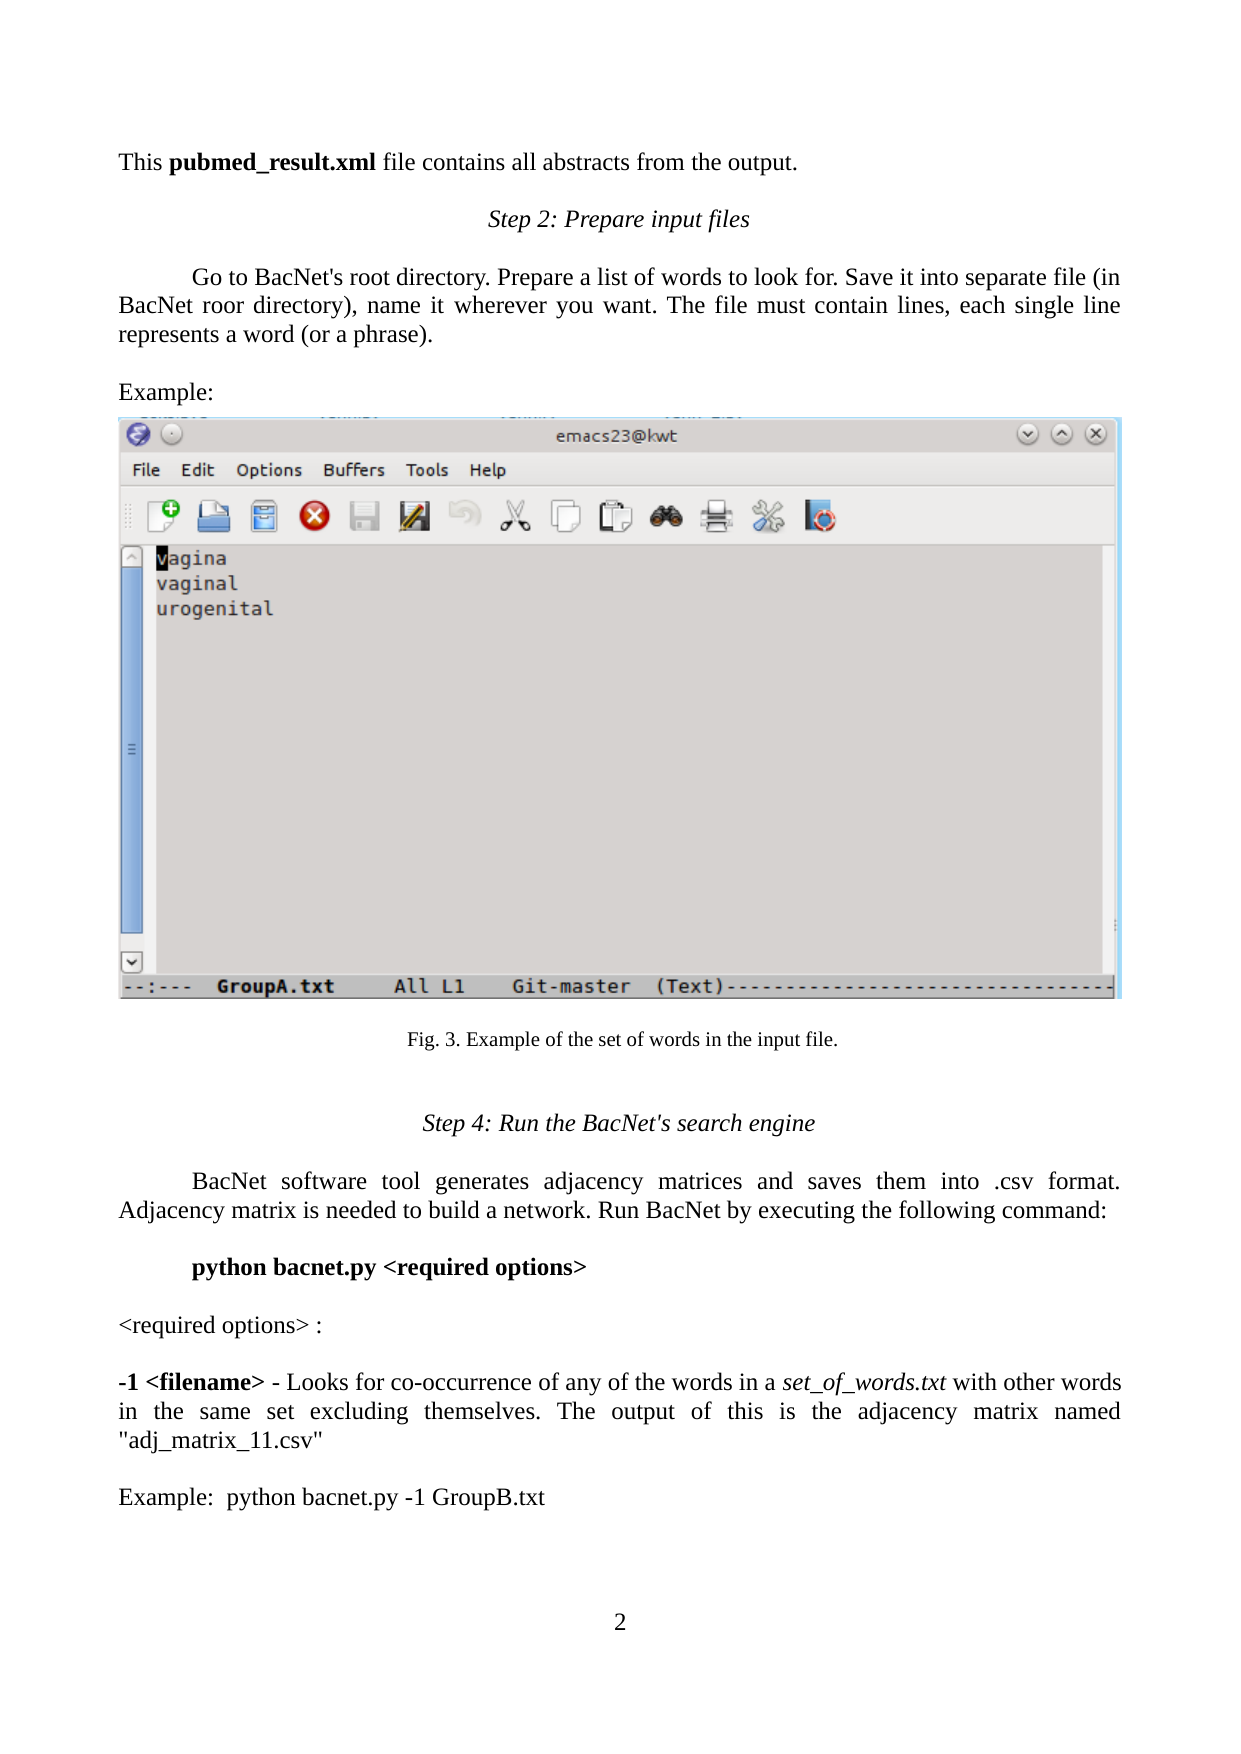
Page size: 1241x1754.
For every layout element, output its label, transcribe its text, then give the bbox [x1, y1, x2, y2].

text <required options> : [118, 1310, 1122, 1338]
text Go to BacNet's root directory. Prepare a list of words to look for. Save it into separate file (in BacNet roor directory), name it wherever you want. The file must contain lines, each single line represents a word (or a phrase). [118, 262, 1122, 348]
text Step 4: Run the BacNet's search engine [118, 1108, 1122, 1137]
text BacNet software tool generates adjacency matrices and saves them into .csv format. Adjacency matrix is needed to build a network. Run BacNet by executing the following command: [118, 1166, 1122, 1223]
text Example: python bacnet.py -1 GroupB.txt [118, 1482, 1122, 1511]
text -1 <filename> - Looks for co-occurrence of any of the words in a set_of_words.txt with other words in the same set excluding themselves. The output of this is the adjacency matrix named "adj_matrix_11.csv" [118, 1367, 1122, 1453]
text Step 2: Prepare input files [118, 204, 1122, 233]
text Fig. 3. Example of the set of words in the input file. [118, 1027, 1122, 1051]
text python bacnet.py <required options> [118, 1252, 1122, 1281]
text Example: [118, 377, 1122, 406]
picture [118, 417, 1122, 999]
text This pubmed_result.xml file contains all abstracts from the output. [118, 147, 1122, 176]
